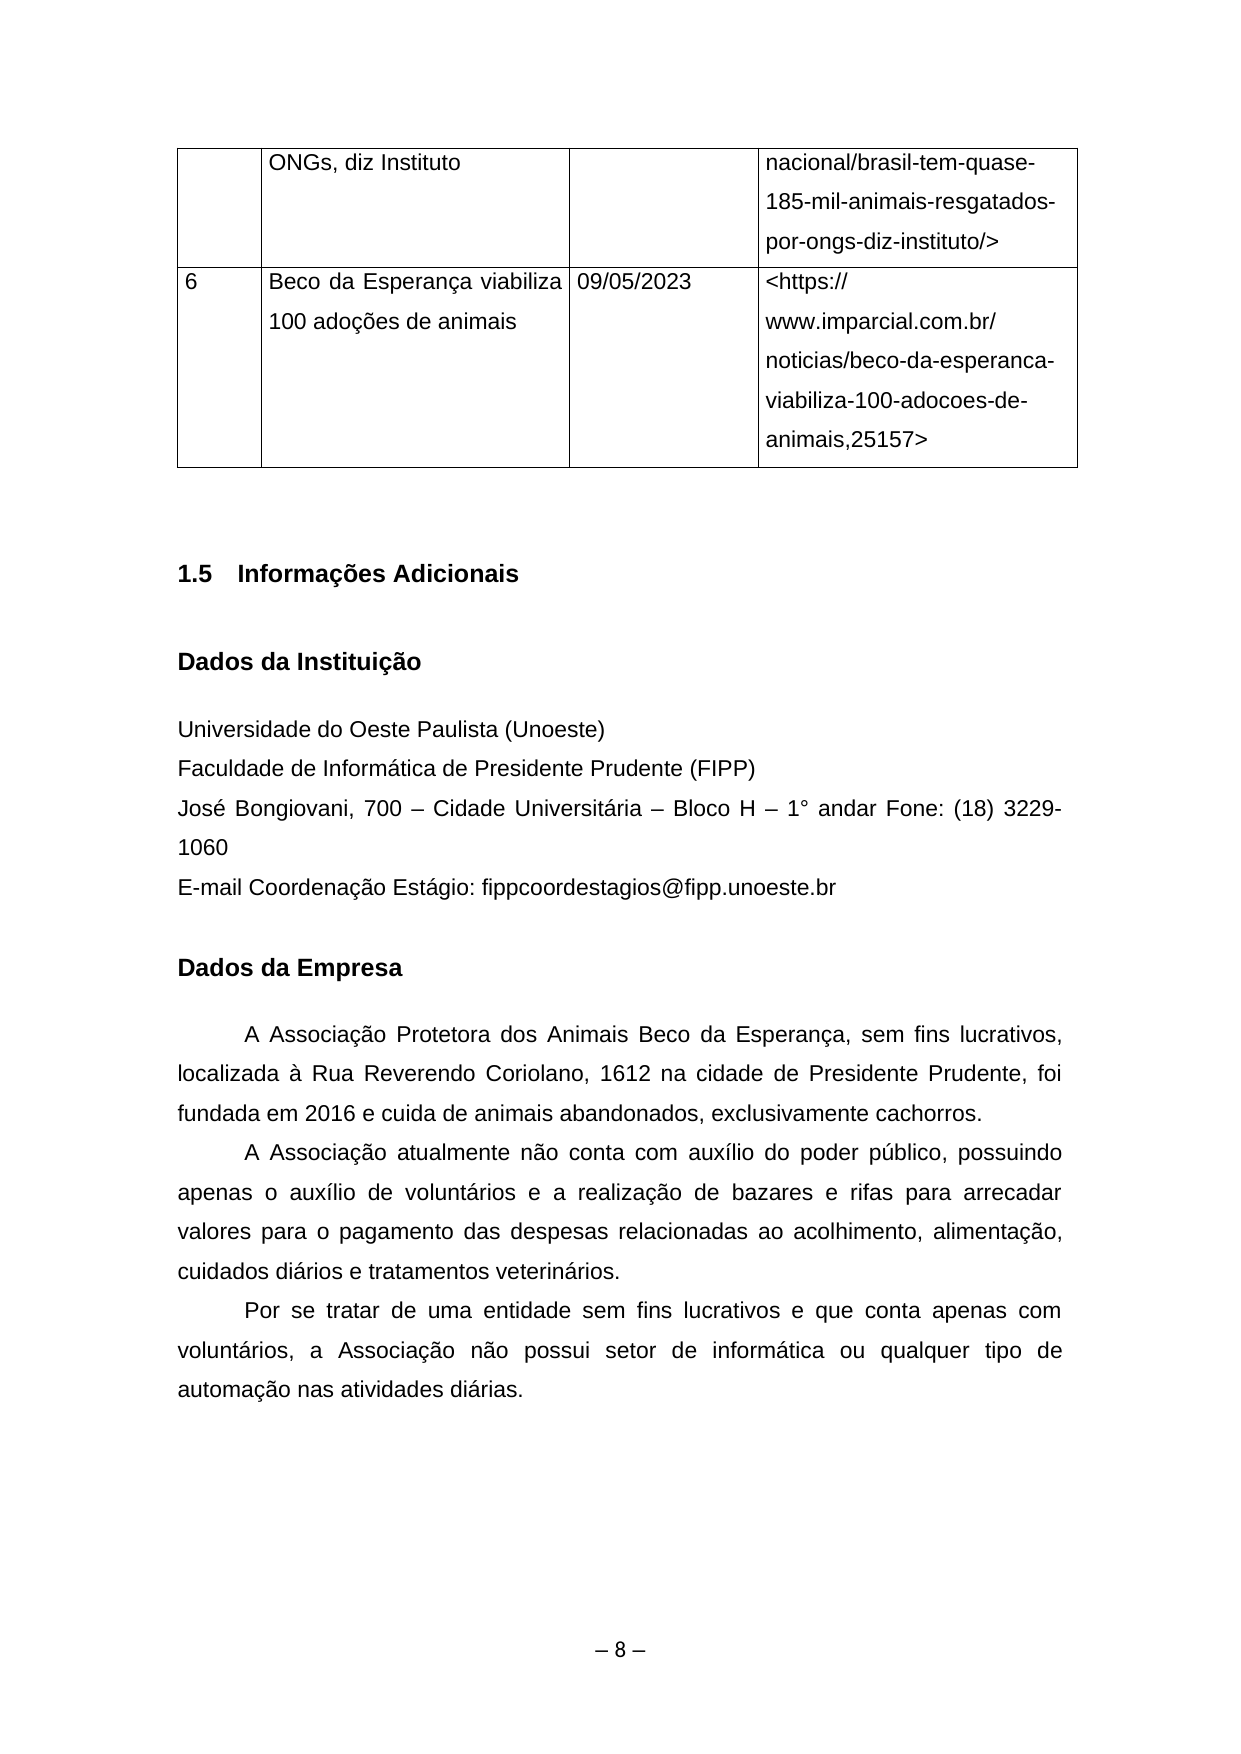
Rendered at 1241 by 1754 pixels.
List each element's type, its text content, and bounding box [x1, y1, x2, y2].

subtitle Dados da Instituição [177, 647, 1063, 676]
text Por se tratar de uma entidade sem fins lucrativos e que conta apenas com voluntários, a Associação não possui setor de informática ou qualquer tipo de automação nas atividades diárias. [177, 1297, 1063, 1402]
table_cell 6 [178, 268, 261, 467]
text E-mail Coordenação Estágio: fippcoordestagios@fipp.unoeste.br [177, 873, 1063, 900]
text Faculdade de Informática de Presidente Prudente (FIPP) [177, 755, 1063, 781]
table_cell nacional/brasil-tem-quase-185-mil-animais-resgatados-por-ongs-diz-instituto/> [759, 149, 1077, 267]
table_cell Beco da Esperança viabiliza 100 adoções de animais [262, 268, 569, 467]
text Universidade do Oeste Paulista (Unoeste) [177, 716, 1063, 742]
text A Associação atualmente não conta com auxílio do poder público, possuindo apenas o auxílio de voluntários e a realização de bazares e rifas para arrecadar valores para o pagamento das despesas relacionadas ao acolhimento, alimentação, cuidados diários e tratamentos veterinários. [177, 1139, 1063, 1284]
table_cell [178, 149, 261, 267]
text José Bongiovani, 700 – Cidade Universitária – Bloco H – 1° andar Fone: (18) 3229-1060 [177, 794, 1063, 860]
subtitle Dados da Empresa [177, 952, 1063, 981]
table_cell [570, 149, 758, 267]
text A Associação Protetora dos Animais Beco da Esperança, sem fins lucrativos, localizada à Rua Reverendo Coriolano, 1612 na cidade de Presidente Prudente, foi fundada em 2016 e cuida de animais abandonados, exclusivamente cachorros. [177, 1021, 1063, 1126]
subtitle Informações Adicionais [177, 559, 1063, 588]
table_cell <https://www.imparcial.com.br/noticias/beco-da-esperanca-viabiliza-100-adocoes-de-animais,25157> [759, 268, 1077, 467]
table_cell 09/05/2023 [570, 268, 758, 467]
table_cell ONGs, diz Instituto [262, 149, 569, 267]
